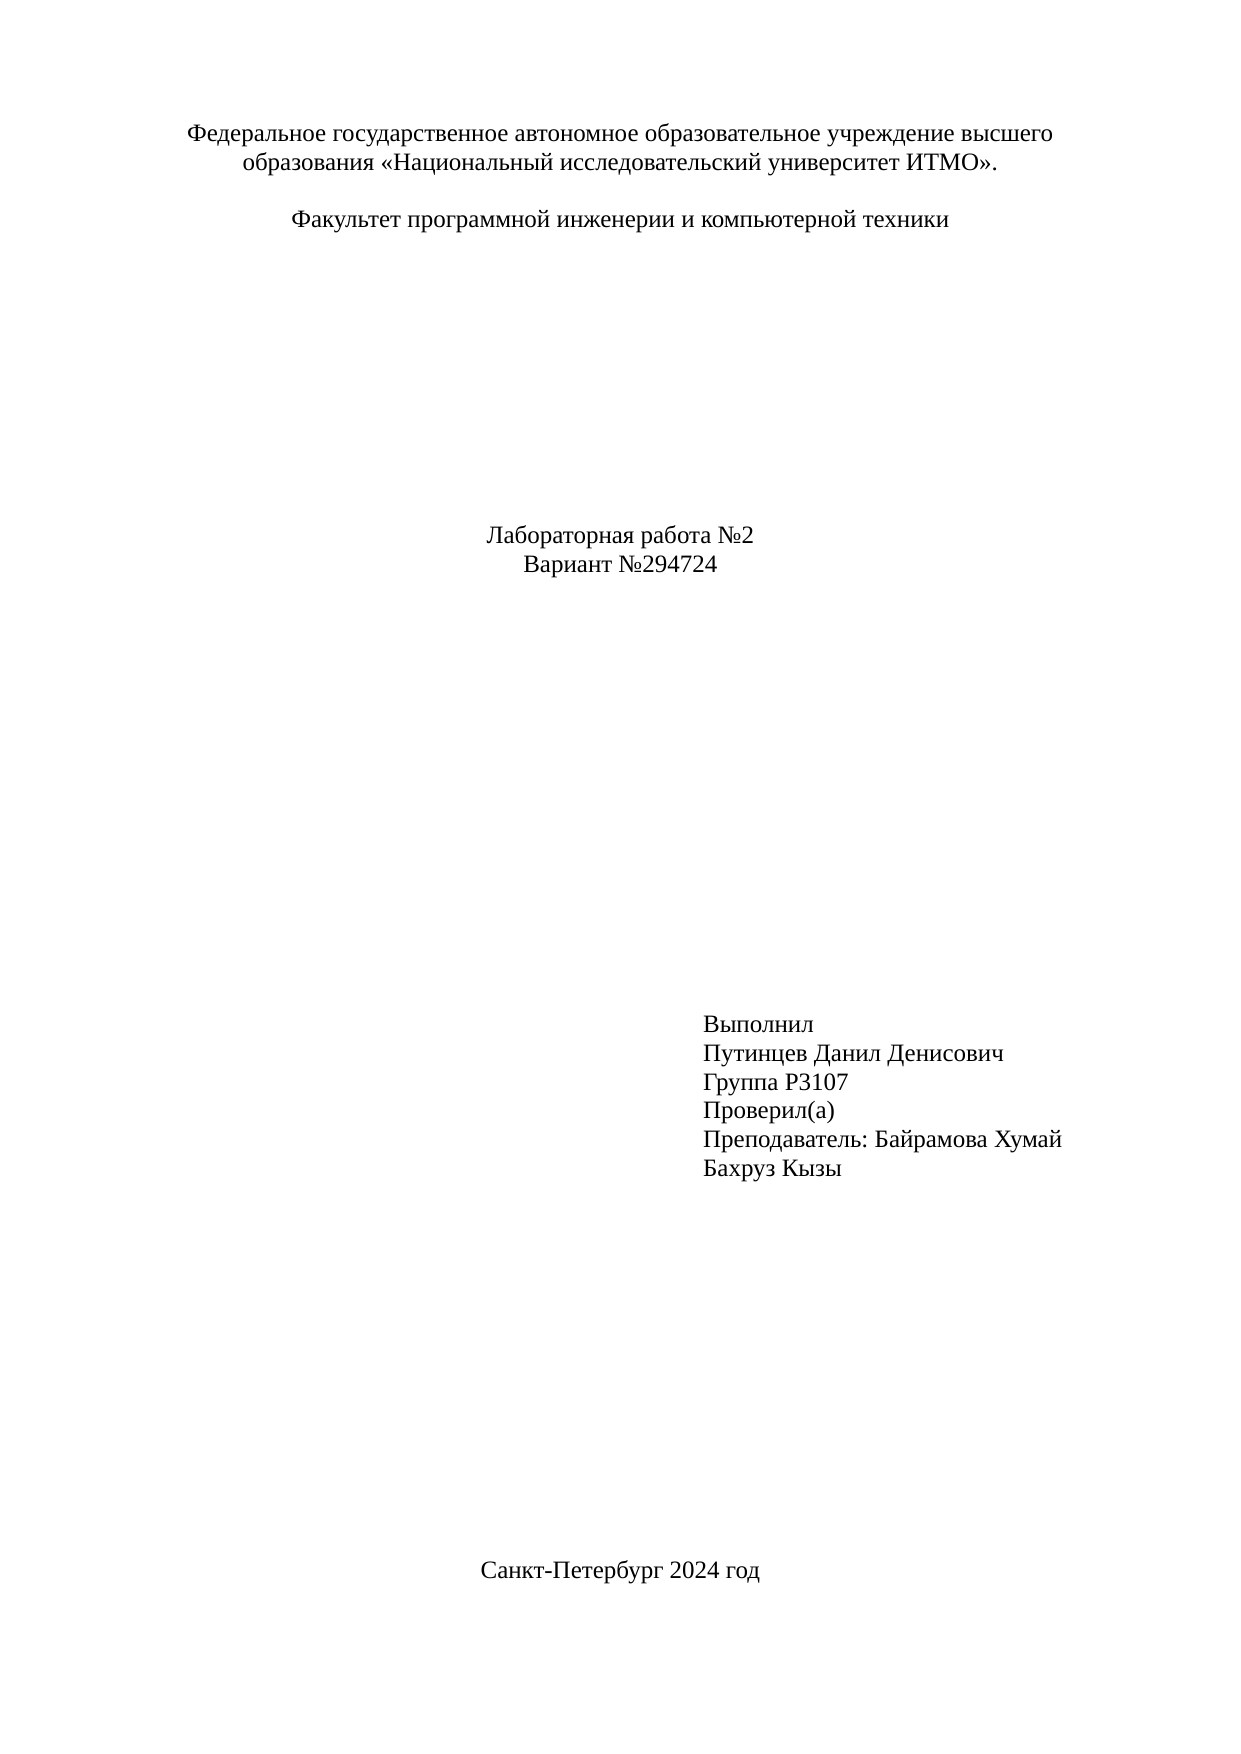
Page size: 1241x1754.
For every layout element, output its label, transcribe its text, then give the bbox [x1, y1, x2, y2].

text Вариант №294724 [118, 549, 1122, 578]
text Путинцев Данил Денисович [703, 1038, 1122, 1067]
text Федеральное государственное автономное образовательное учреждение высшего образования «Национальный исследовательский университет ИТМО». [118, 118, 1122, 176]
text Выполнил [703, 1009, 1122, 1038]
text Санкт-Петербург 2024 год [118, 1556, 1122, 1584]
text Факультет программной инженерии и компьютерной техники [118, 204, 1122, 233]
text Проверил(а) [703, 1096, 1122, 1124]
text Лабораторная работа №2 [118, 521, 1122, 549]
text Преподаватель: Байрамова Хумай Бахруз Кызы [703, 1124, 1122, 1182]
text Группа P3107 [703, 1067, 1122, 1096]
